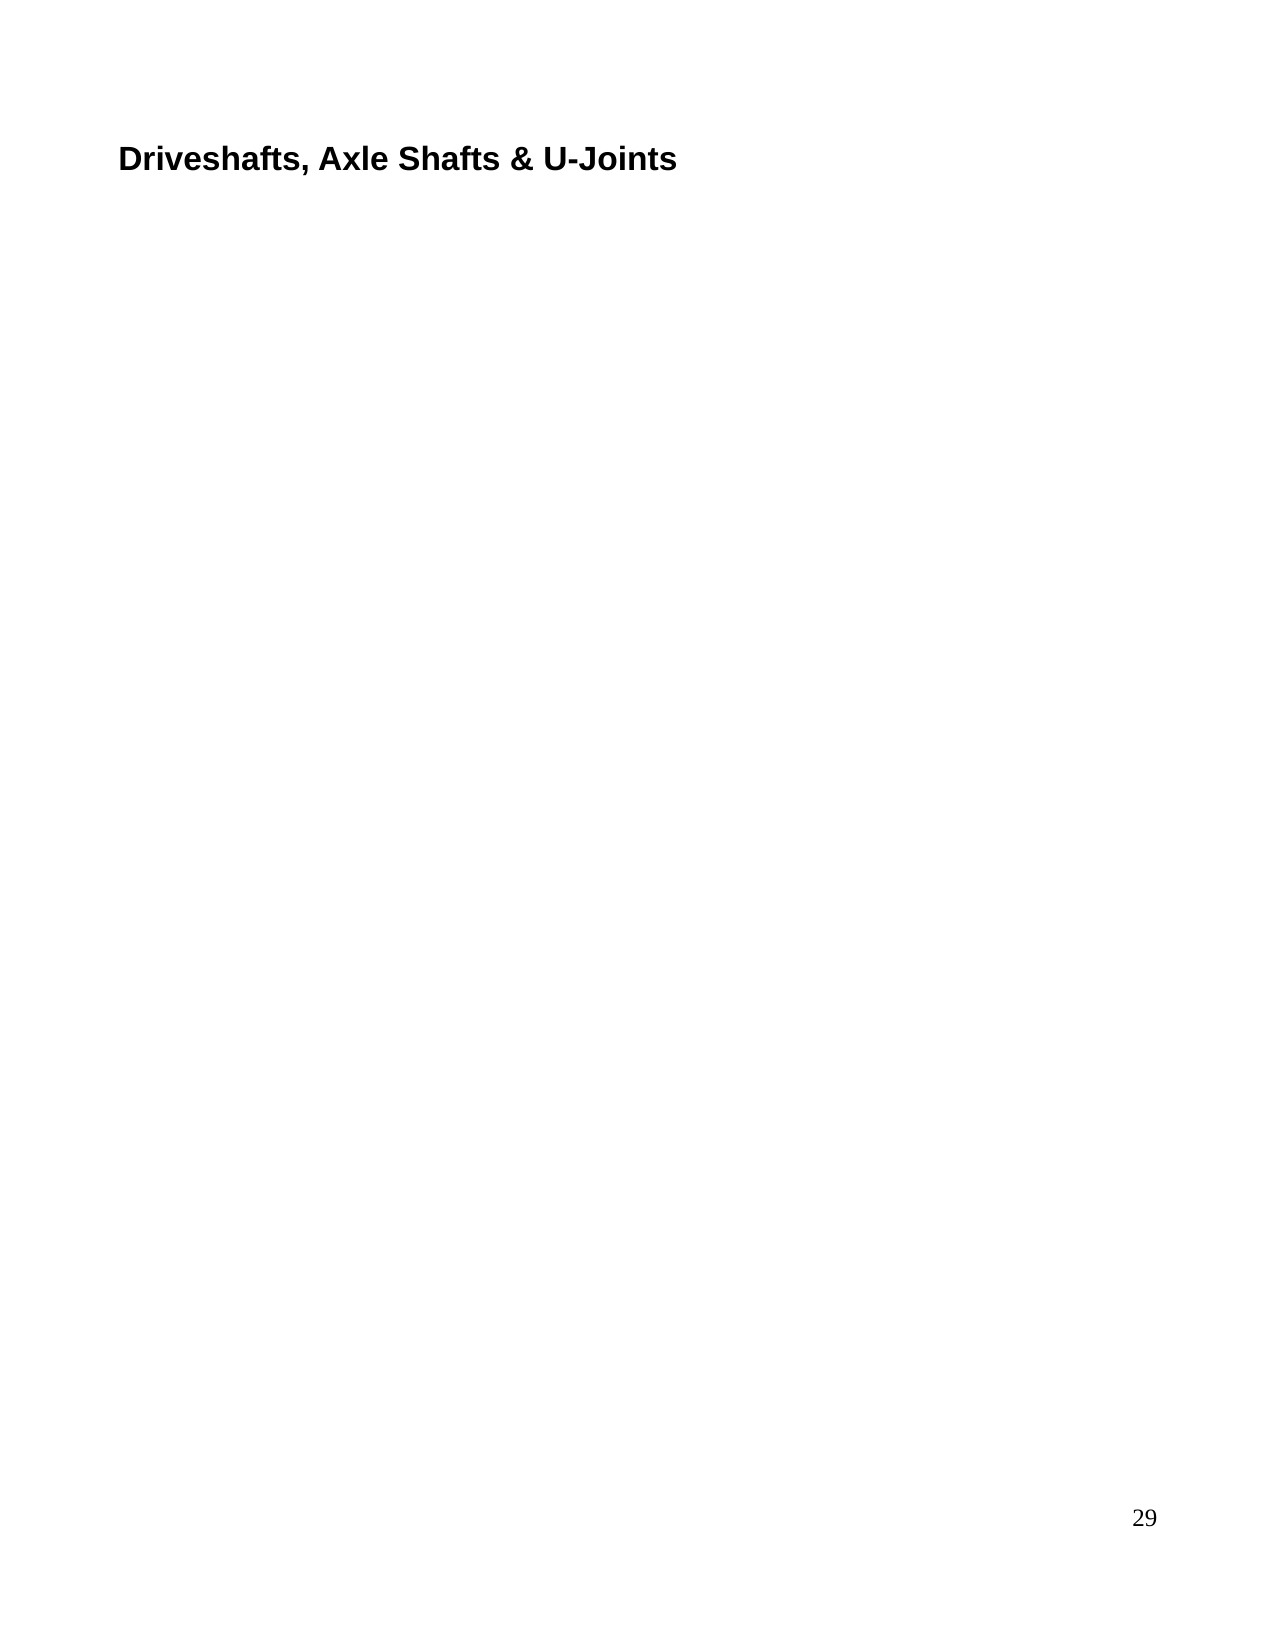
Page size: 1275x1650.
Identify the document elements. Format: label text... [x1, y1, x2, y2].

subtitle Driveshafts, Axle Shafts & U-Joints [118, 139, 1157, 178]
